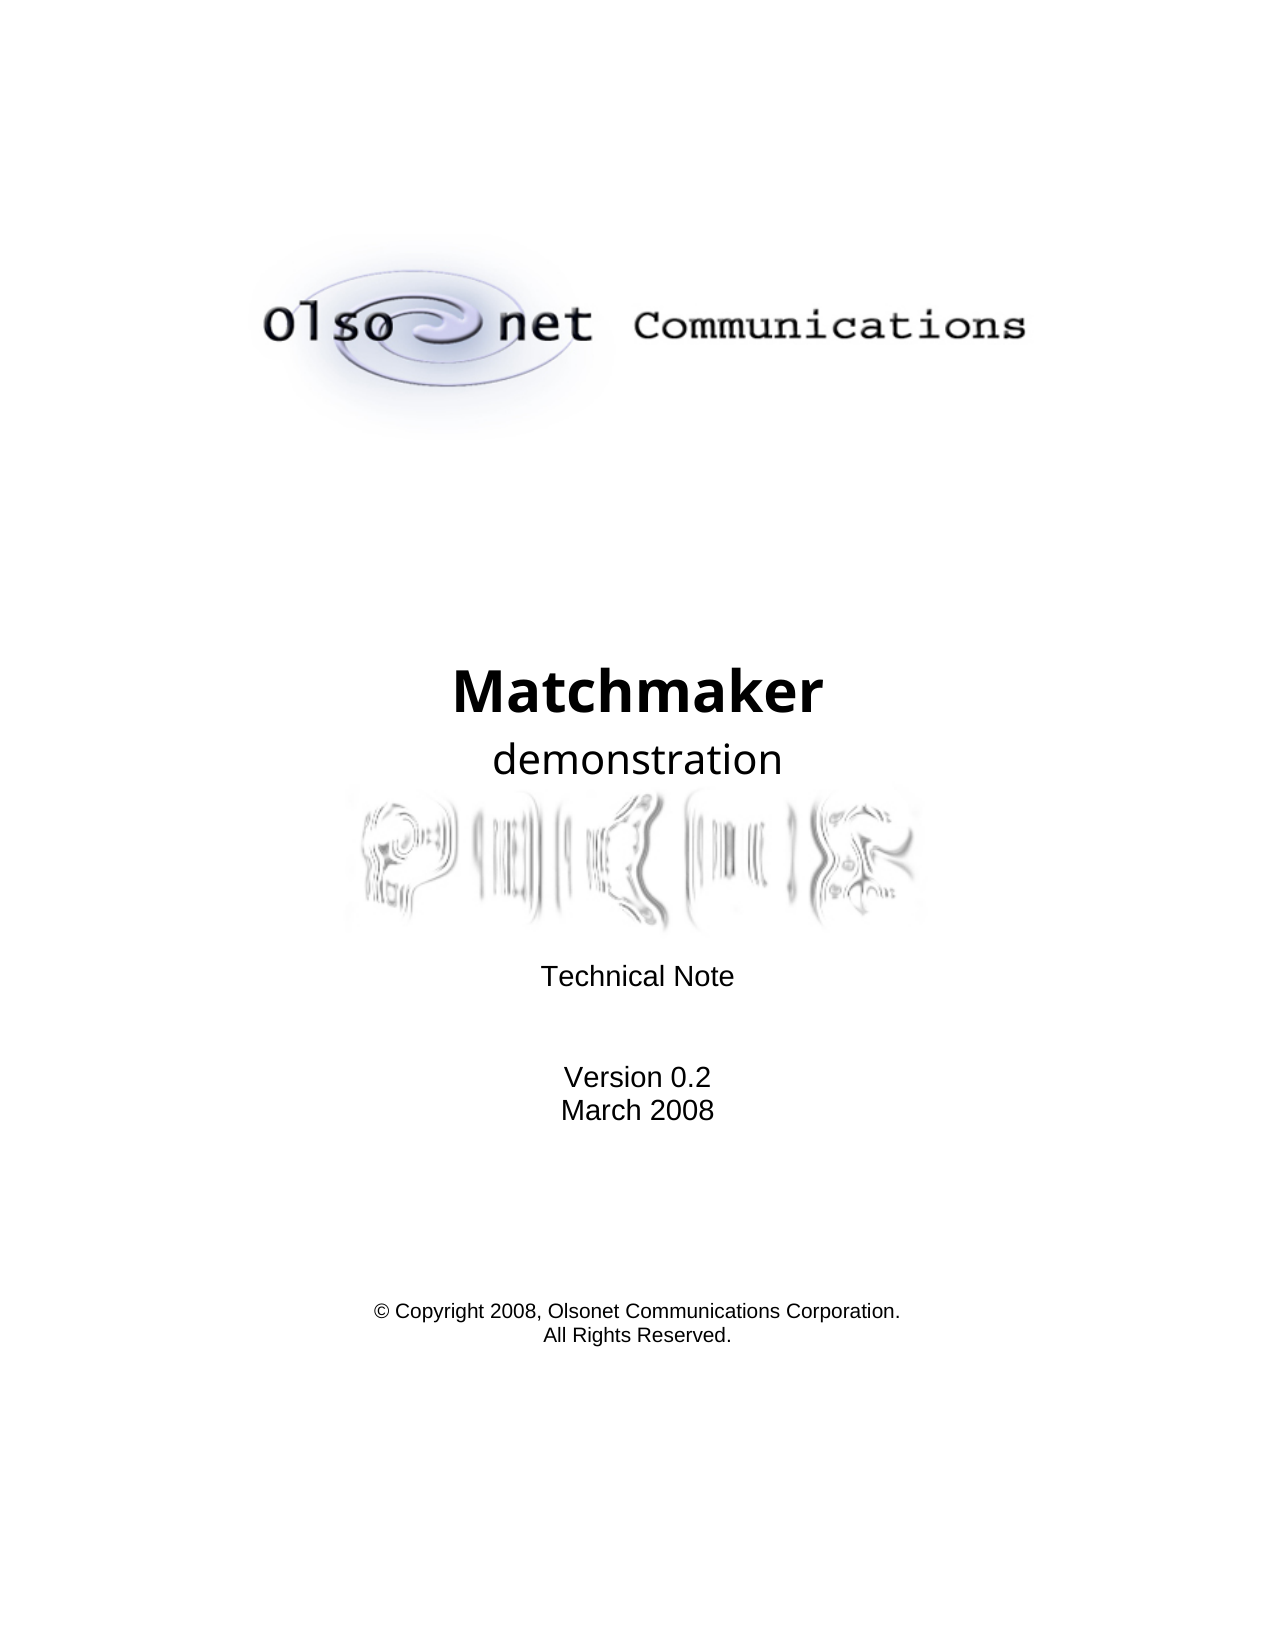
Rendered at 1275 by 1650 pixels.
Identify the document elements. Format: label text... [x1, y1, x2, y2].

picture [739, 766, 751, 771]
text Technical Note [210, 959, 322, 993]
text demonstration [210, 730, 1065, 999]
picture [587, 766, 599, 771]
text All Rights Reserved. [210, 1323, 1065, 1347]
text © Copyright 2008, Olsonet Communications Corporation. [210, 1299, 1065, 1323]
text March 2008 [210, 1093, 1065, 1127]
picture [498, 766, 510, 771]
picture [241, 234, 1034, 440]
picture [689, 766, 699, 771]
text Version 0.2 [210, 1060, 1065, 1093]
picture [324, 766, 946, 998]
subtitle Matchmaker [210, 650, 1065, 730]
text Technical Note [947, 959, 1065, 993]
